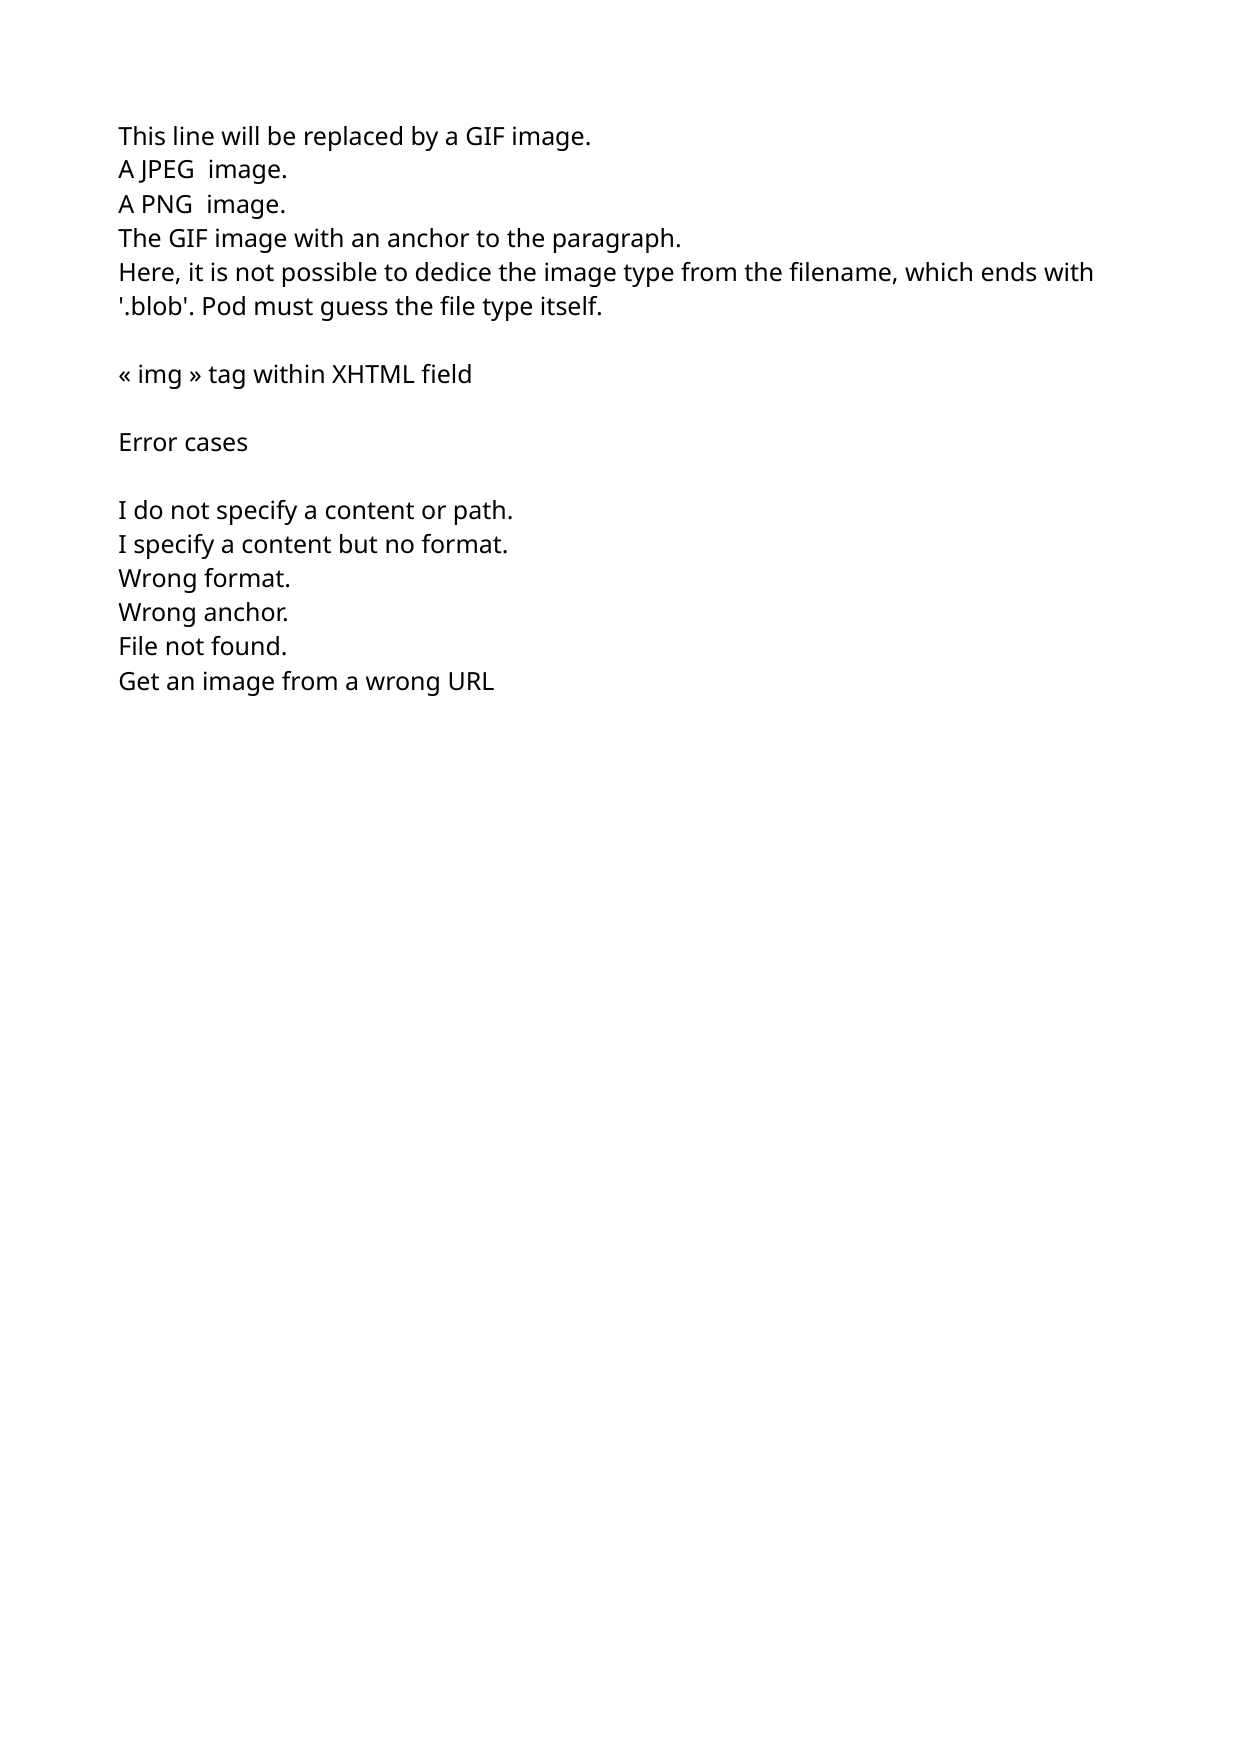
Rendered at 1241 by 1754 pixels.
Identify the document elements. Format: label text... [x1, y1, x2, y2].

text « img » tag within XHTML field [118, 357, 1122, 391]
text Error cases [118, 425, 1122, 459]
text Wrong format. [118, 561, 1122, 595]
text Here, it is not possible to dedice the image type from the filename, which ends with '.blob'. Pod must guess the file type itself. [118, 254, 1122, 322]
text I do not specify a content or path. [118, 493, 1122, 527]
text Wrong anchor. [118, 595, 1122, 629]
text Get an image from a wrong URL [118, 663, 1122, 697]
text This line will be replaced by a GIF image. [118, 118, 1122, 152]
text The GIF image with an anchor to the paragraph. [118, 220, 1122, 254]
text I specify a content but no format. [118, 527, 1122, 561]
text File not found. [118, 629, 1122, 663]
text A JPEG image. [118, 152, 1122, 186]
text A PNG image. [118, 186, 1122, 220]
